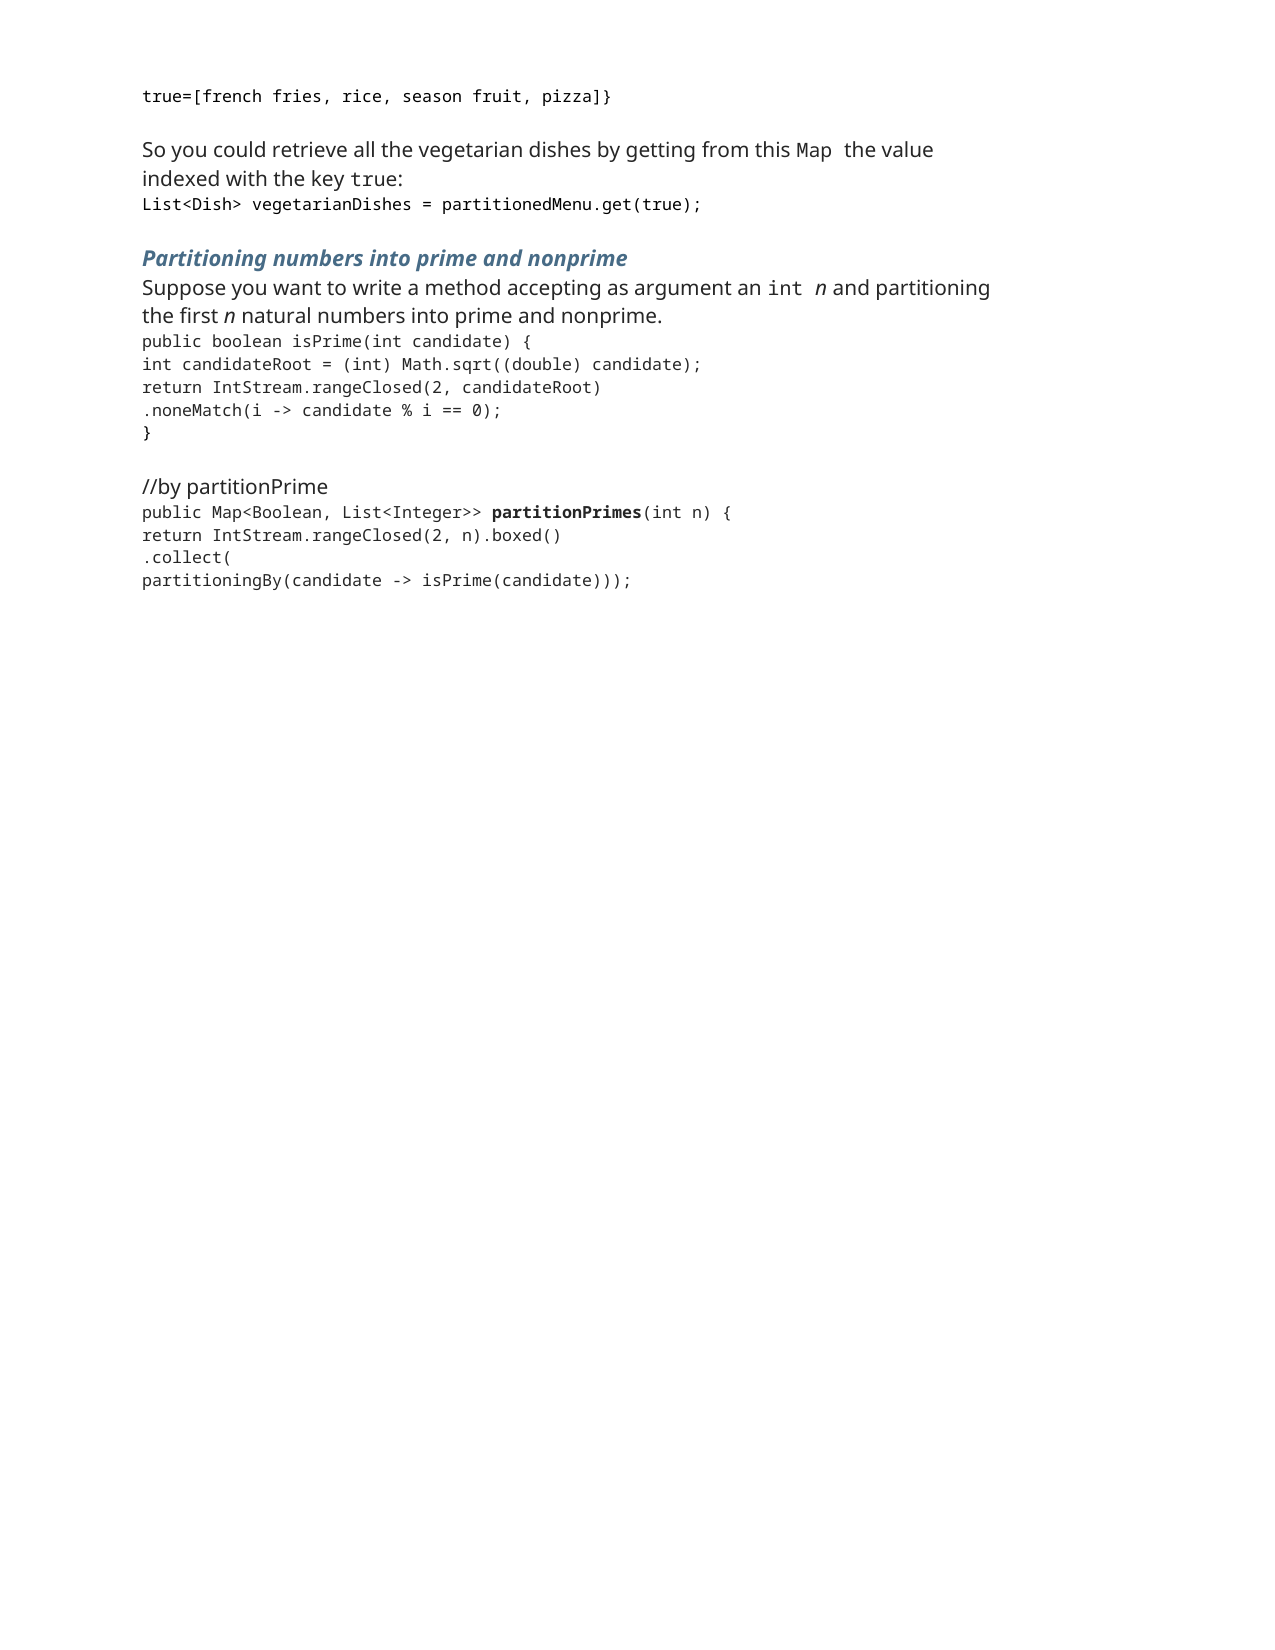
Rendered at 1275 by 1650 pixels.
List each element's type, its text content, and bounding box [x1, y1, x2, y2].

text return IntStream.rangeClosed(2, candidateRoot) [142, 375, 1149, 398]
text //by partitionPrime [142, 472, 1149, 500]
text .noneMatch(i -> candidate % i == 0); [142, 398, 1149, 421]
text Suppose you want to write a method accepting as argument an int n and partitioning [142, 273, 1149, 302]
text So you could retrieve all the vegetarian dishes by getting from this Map the value [142, 135, 1149, 164]
text the first n natural numbers into prime and nonprime. [142, 302, 1149, 330]
text Partitioning numbers into prime and nonprime [142, 243, 1149, 273]
text int candidateRoot = (int) Math.sqrt((double) candidate); [142, 353, 1149, 375]
text partitioningBy(candidate -> isPrime(candidate))); [142, 568, 1149, 591]
text public Map<Boolean, List<Integer>> partitionPrimes(int n) { [142, 500, 1149, 523]
text List<Dish> vegetarianDishes = partitionedMenu.get(true); [142, 192, 1149, 215]
text .collect( [142, 546, 1149, 568]
text return IntStream.rangeClosed(2, n).boxed() [142, 523, 1149, 546]
text public boolean isPrime(int candidate) { [142, 330, 1149, 353]
text true=[french fries, rice, season fruit, pizza]} [142, 84, 1149, 107]
text indexed with the key true: [142, 164, 1149, 192]
text } [142, 421, 1149, 443]
